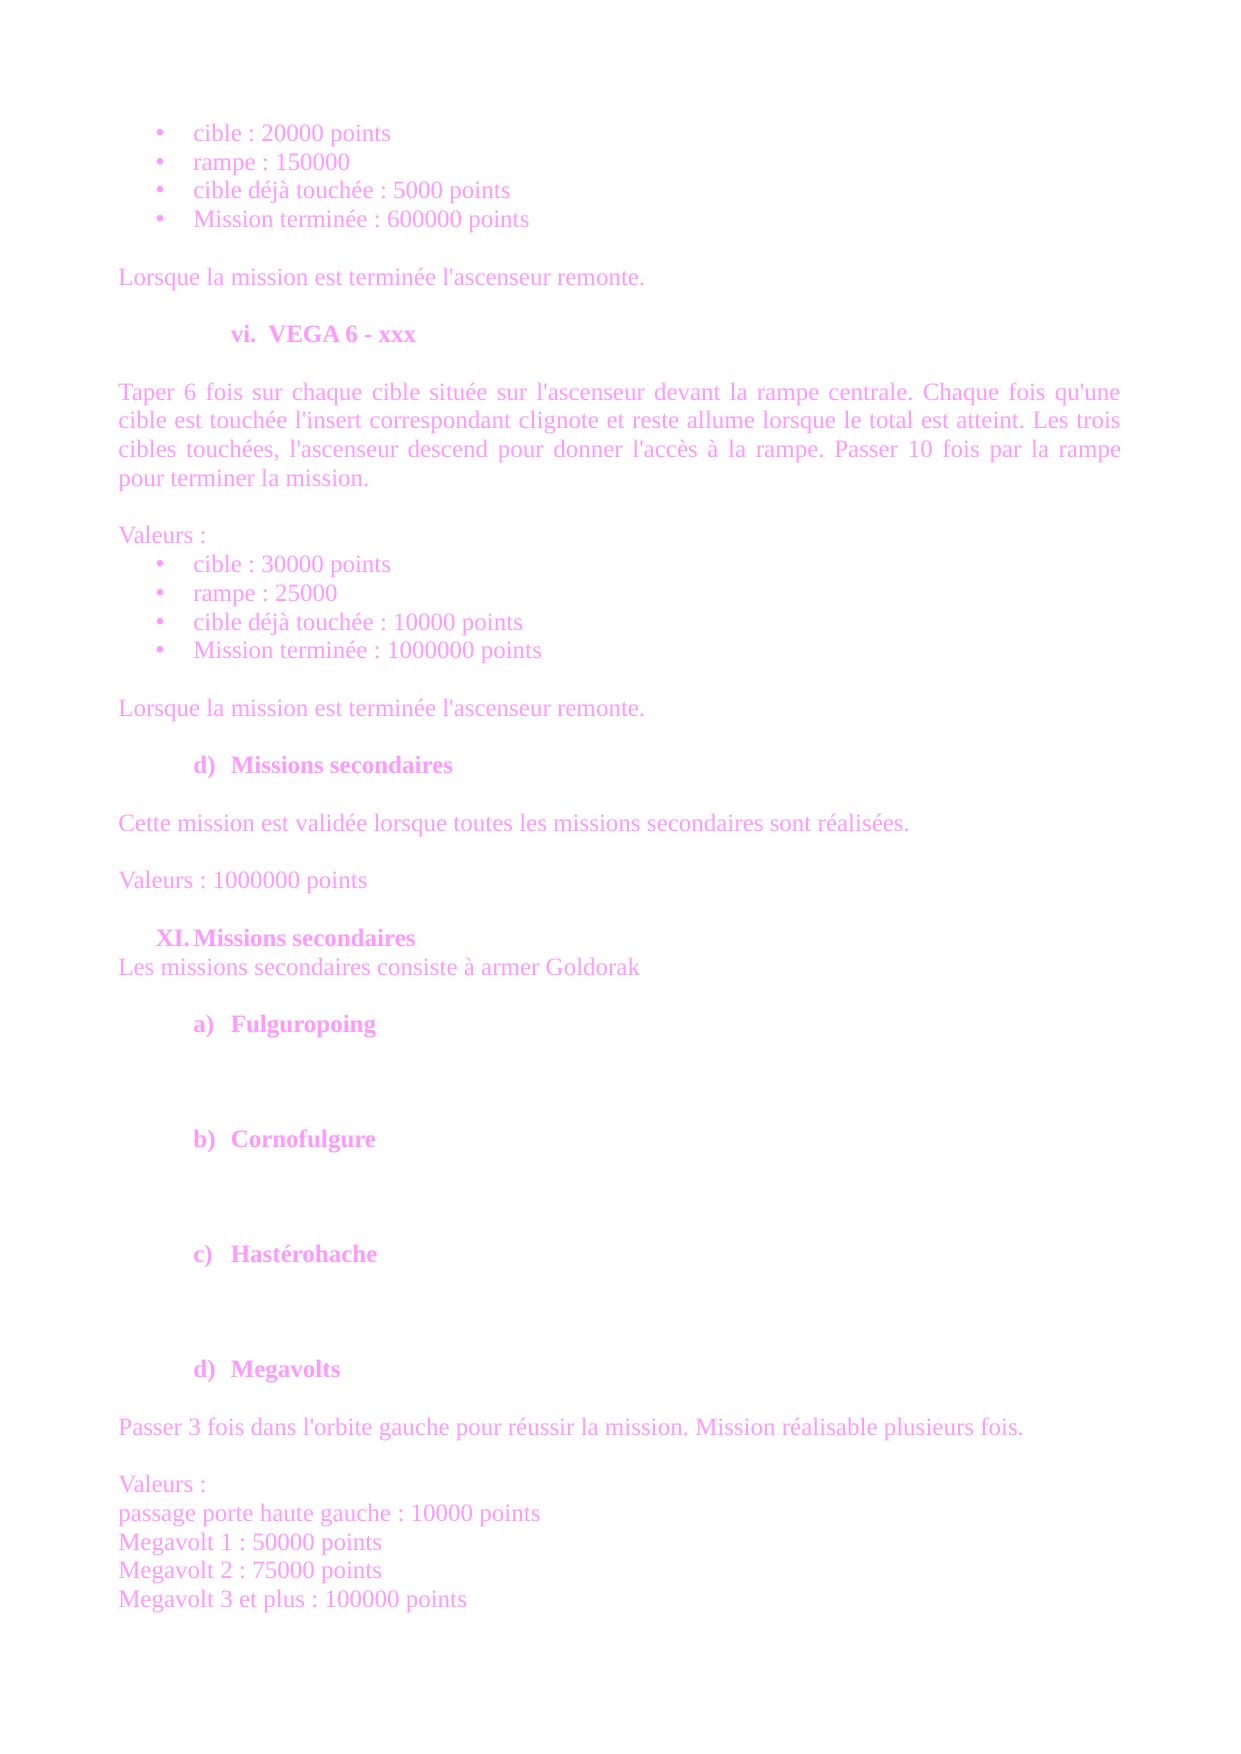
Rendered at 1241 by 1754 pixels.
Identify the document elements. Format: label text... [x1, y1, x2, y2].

list rampe : 150000 [156, 147, 1122, 176]
list Fulguropoing [193, 1009, 1122, 1038]
text Cette mission est validée lorsque toutes les missions secondaires sont réalisées. [118, 808, 1122, 837]
text Passer 3 fois dans l'orbite gauche pour réussir la mission. Mission réalisable plusieurs fois. [118, 1412, 1122, 1441]
list cible : 30000 points [156, 549, 1122, 578]
list Hastérohache [193, 1239, 1122, 1268]
text Megavolt 2 : 75000 points [118, 1556, 1122, 1584]
list VEGA 6 - xxx [231, 319, 1122, 348]
text Taper 6 fois sur chaque cible située sur l'ascenseur devant la rampe centrale. Chaque fois qu'une cible est touchée l'insert correspondant clignote et reste allume lorsque le total est atteint. Les trois cibles touchées, l'ascenseur descend pour donner l'accès à la rampe. Passer 10 fois par la rampe pour terminer la mission. [118, 377, 1122, 492]
list Mission terminée : 600000 points [156, 204, 1122, 233]
list rampe : 25000 [156, 578, 1122, 607]
text Valeurs : [118, 1469, 1122, 1498]
list cible : 20000 points [156, 118, 1122, 147]
text Les missions secondaires consiste à armer Goldorak [118, 952, 1122, 981]
text Megavolt 3 et plus : 100000 points [118, 1584, 1122, 1613]
list cible déjà touchée : 5000 points [156, 176, 1122, 204]
text Lorsque la mission est terminée l'ascenseur remonte. [118, 262, 1122, 291]
text Valeurs : [118, 521, 1122, 549]
list Missions secondaires [156, 923, 1122, 952]
list Megavolts [193, 1354, 1122, 1383]
list cible déjà touchée : 10000 points [156, 607, 1122, 636]
text Megavolt 1 : 50000 points [118, 1527, 1122, 1556]
text Valeurs : 1000000 points [118, 866, 1122, 894]
list Cornofulgure [193, 1124, 1122, 1153]
list Mission terminée : 1000000 points [156, 636, 1122, 664]
text Lorsque la mission est terminée l'ascenseur remonte. [118, 693, 1122, 722]
text passage porte haute gauche : 10000 points [118, 1498, 1122, 1527]
list Missions secondaires [193, 751, 1122, 779]
